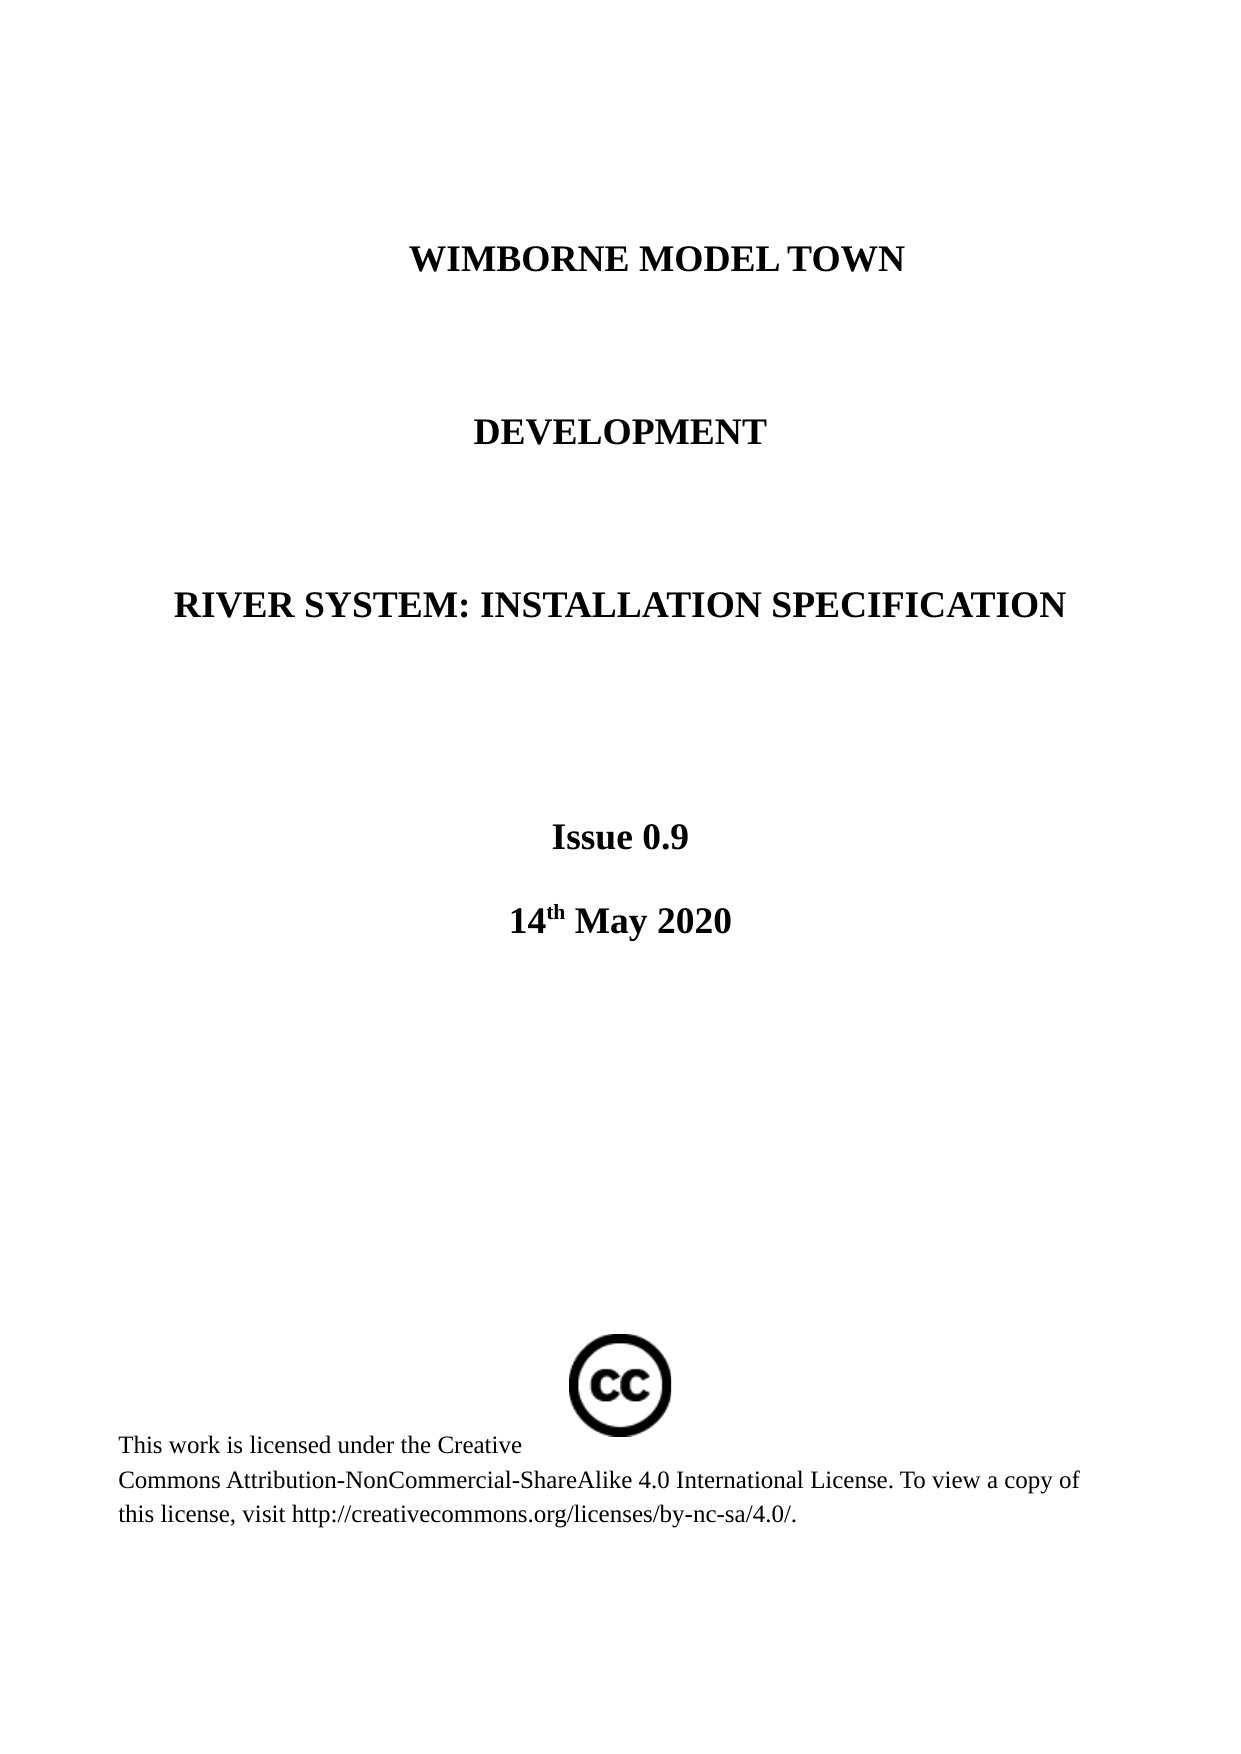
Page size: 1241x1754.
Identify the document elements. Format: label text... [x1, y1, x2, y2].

text WIMBORNE MODEL TOWN [118, 236, 1122, 279]
text Issue 0.9 [118, 814, 1122, 857]
text RIVER SYSTEM: INSTALLATION SPECIFICATION [118, 582, 1122, 625]
text 14th May 2020 [118, 899, 1122, 942]
text DEVELOPMENT [118, 409, 1122, 452]
picture [569, 1334, 672, 1437]
text This work is licensed under the Creative Commons Attribution-NonCommercial-ShareAlike 4.0 International License. To view a copy of this license, visit http://creativecommons.org/licenses/by-nc-sa/4.0/. [118, 1431, 1122, 1528]
